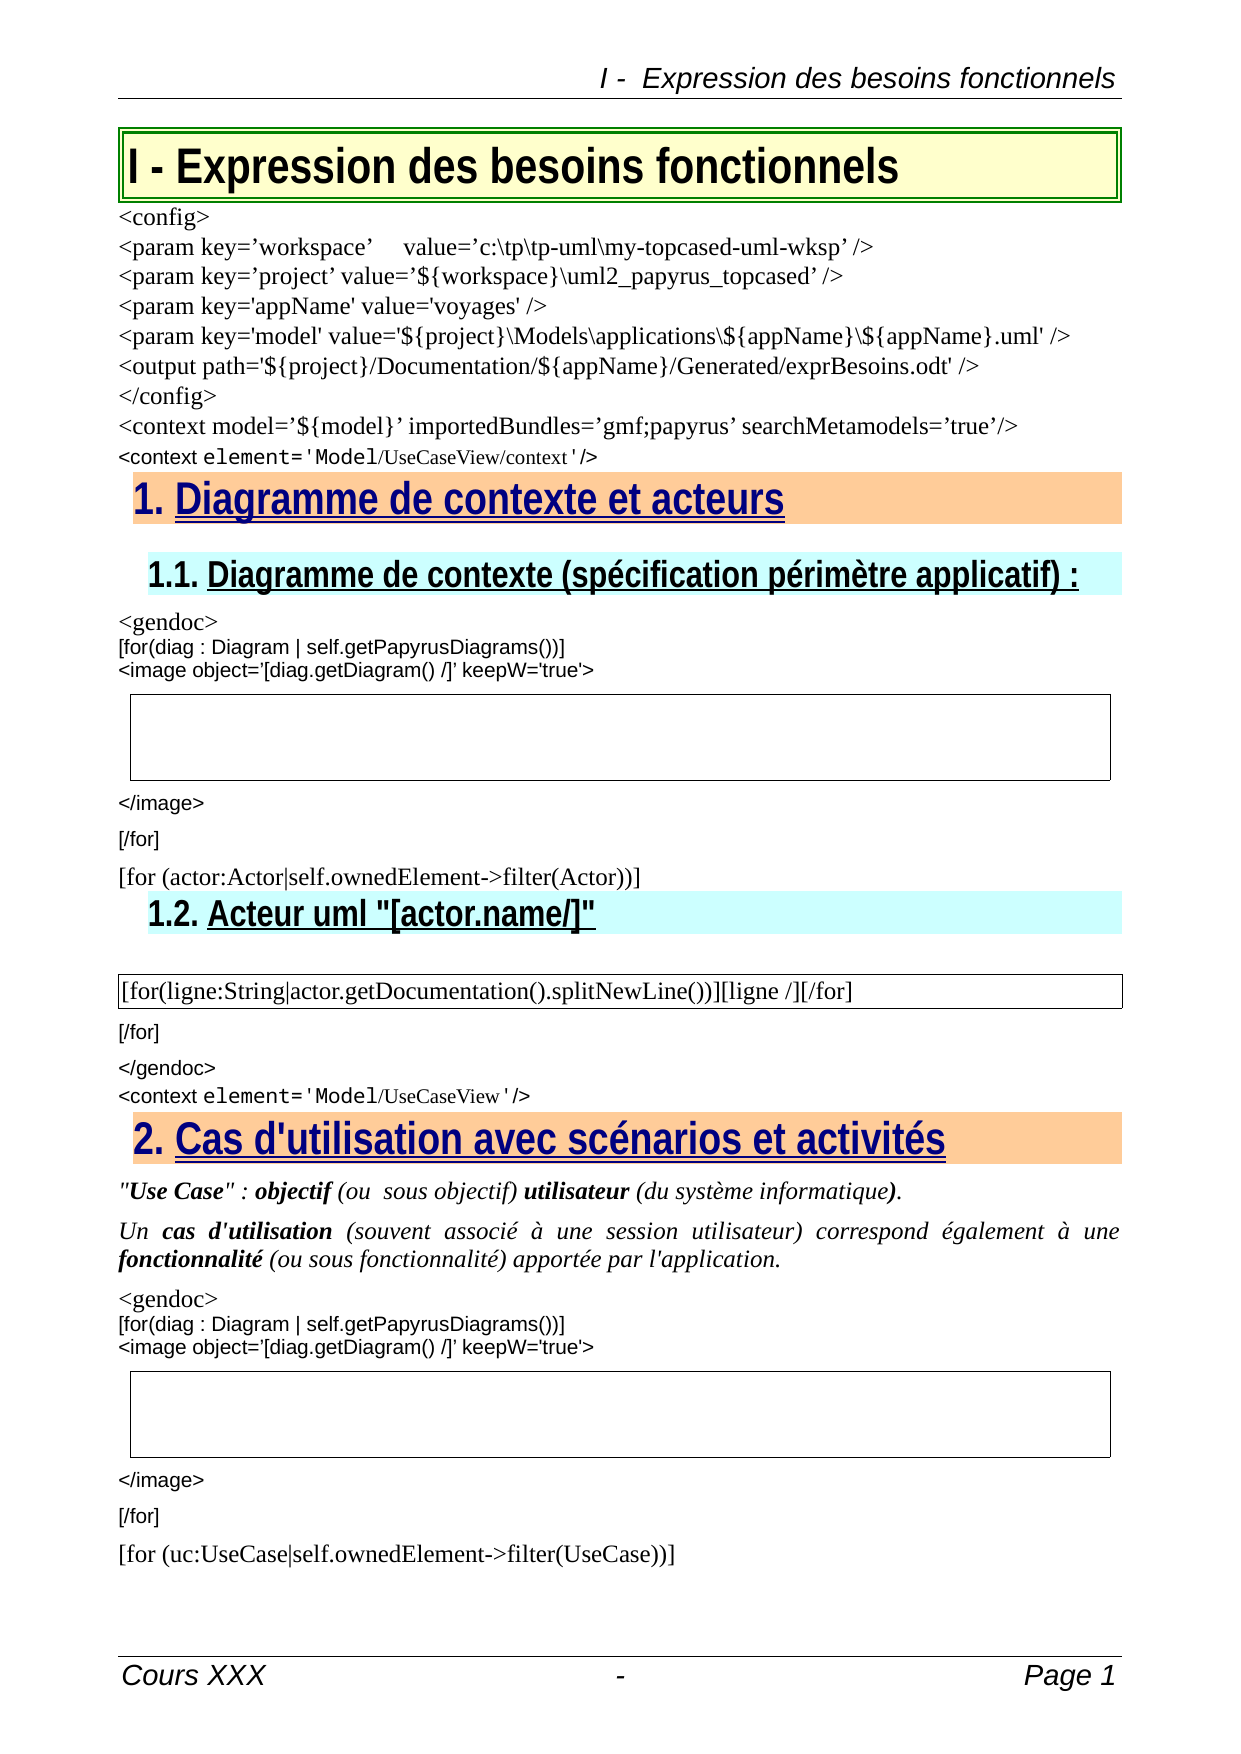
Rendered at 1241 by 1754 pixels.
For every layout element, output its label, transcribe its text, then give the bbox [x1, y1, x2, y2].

text [for (uc:UseCase|self.ownedElement->filter(UseCase))] [118, 1540, 1122, 1568]
text [/for] [118, 1020, 1122, 1044]
subtitle Acteur uml "[actor.name/]" [148, 891, 1122, 934]
text [/for] [118, 827, 1122, 851]
text <param key='model' value='${project}\Models\applications\${appName}\${appName}.uml' /> [118, 322, 1122, 350]
text <config> [118, 203, 1122, 231]
text </config> [118, 382, 1122, 410]
text </gendoc> [118, 1056, 1122, 1079]
text <image object=’[diag.getDiagram() /]’ keepW='true'></image> [118, 659, 1122, 815]
text [for(diag : Diagram | self.getPapyrusDiagrams())] [118, 1313, 1122, 1336]
text "Use Case" : objectif (ou sous objectif) utilisateur (du système informatique). [118, 1177, 1122, 1204]
text <image object=’[diag.getDiagram() /]’ keepW='true'></image> [118, 1336, 1122, 1492]
text <param key='appName' value='voyages' /> [118, 292, 1122, 320]
text <context element='Model/UseCaseView/context'/> [118, 442, 1122, 470]
text <param key=’workspace’ value=’c:\tp\tp-uml\my-topcased-uml-wksp’ /> [118, 233, 1122, 260]
text [/for] [118, 1504, 1122, 1528]
text [for(ligne:String|actor.getDocumentation().splitNewLine())][ligne /][/for] [119, 975, 1122, 1008]
subtitle Diagramme de contexte et acteurs [133, 472, 1122, 524]
text <context element='Model/UseCaseView'/> [118, 1081, 1122, 1110]
text <context model=’${model}’ importedBundles=’gmf;papyrus’ searchMetamodels=’true’/> [118, 412, 1122, 440]
subtitle Diagramme de contexte (spécification périmètre applicatif) : [148, 552, 1122, 595]
text <param key=’project’ value=’${workspace}\uml2_papyrus_topcased’ /> [118, 262, 1122, 290]
text <output path='${project}/Documentation/${appName}/Generated/exprBesoins.odt' /> [118, 352, 1122, 380]
text [for(diag : Diagram | self.getPapyrusDiagrams())] [118, 636, 1122, 659]
text <gendoc> [118, 608, 1122, 636]
text [for (actor:Actor|self.ownedElement->filter(Actor))] [118, 863, 1122, 891]
text Un cas d'utilisation (souvent associé à une session utilisateur) correspond également à une fonctionnalité (ou sous fonctionnalité) apportée par l'application. [118, 1217, 1122, 1272]
text <gendoc> [118, 1285, 1122, 1313]
subtitle Cas d'utilisation avec scénarios et activités [133, 1112, 1122, 1164]
